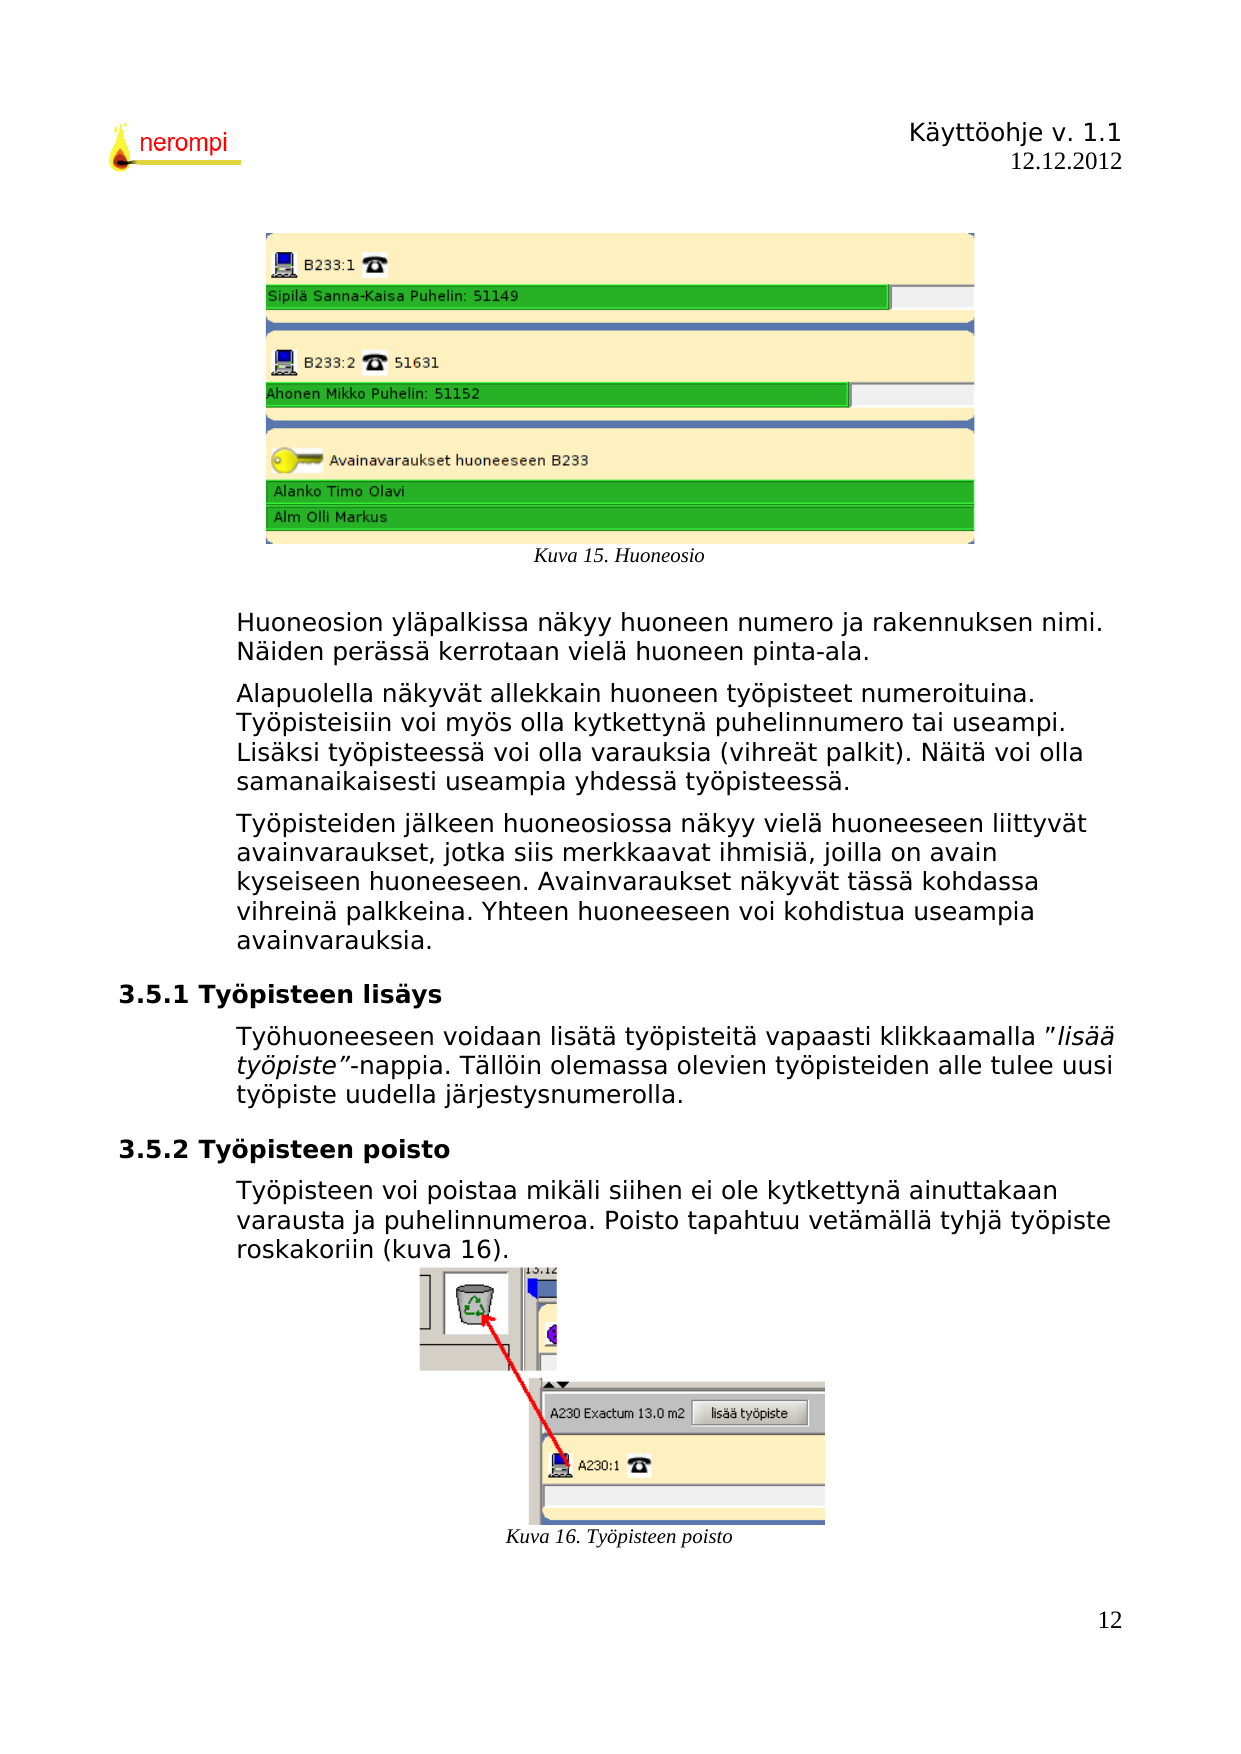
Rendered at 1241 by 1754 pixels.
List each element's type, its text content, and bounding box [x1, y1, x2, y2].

subtitle Työpisteen lisäys [118, 980, 1122, 1009]
subtitle Työpisteen poisto [118, 1135, 1122, 1164]
picture [265, 233, 975, 544]
text Työpisteiden jälkeen huoneosiossa näkyy vielä huoneeseen liittyvät avainvaraukset, jotka siis merkkaavat ihmisiä, joilla on avain kyseiseen huoneeseen. Avainvaraukset näkyvät tässä kohdassa vihreinä palkkeina. Yhteen huoneeseen voi kohdistua useampia avainvarauksia. [236, 809, 1122, 955]
text Kuva 15. Huoneosio [266, 544, 974, 566]
text Kuva 16. Työpisteen poisto [415, 1525, 825, 1548]
picture [415, 1264, 825, 1525]
text Huoneosion yläpalkissa näkyy huoneen numero ja rakennuksen nimi. Näiden perässä kerrotaan vielä huoneen pinta-ala. [236, 608, 1122, 667]
text Työhuoneeseen voidaan lisätä työpisteitä vapaasti klikkaamalla ”lisää työpiste”-nappia. Tällöin olemassa olevien työpisteiden alle tulee uusi työpiste uudella järjestysnumerolla. [236, 1022, 1122, 1110]
text Työpisteen voi poistaa mikäli siihen ei ole kytkettynä ainuttakaan varausta ja puhelinnumeroa. Poisto tapahtuu vetämällä tyhjä työpiste roskakoriin (kuva 16). [236, 1177, 1122, 1264]
text Alapuolella näkyvät allekkain huoneen työpisteet numeroituina. Työpisteisiin voi myös olla kytkettynä puhelinnumero tai useampi. Lisäksi työpisteessä voi olla varauksia (vihreät palkit). Näitä voi olla samanaikaisesti useampia yhdessä työpisteessä. [236, 679, 1122, 796]
picture [107, 118, 255, 176]
